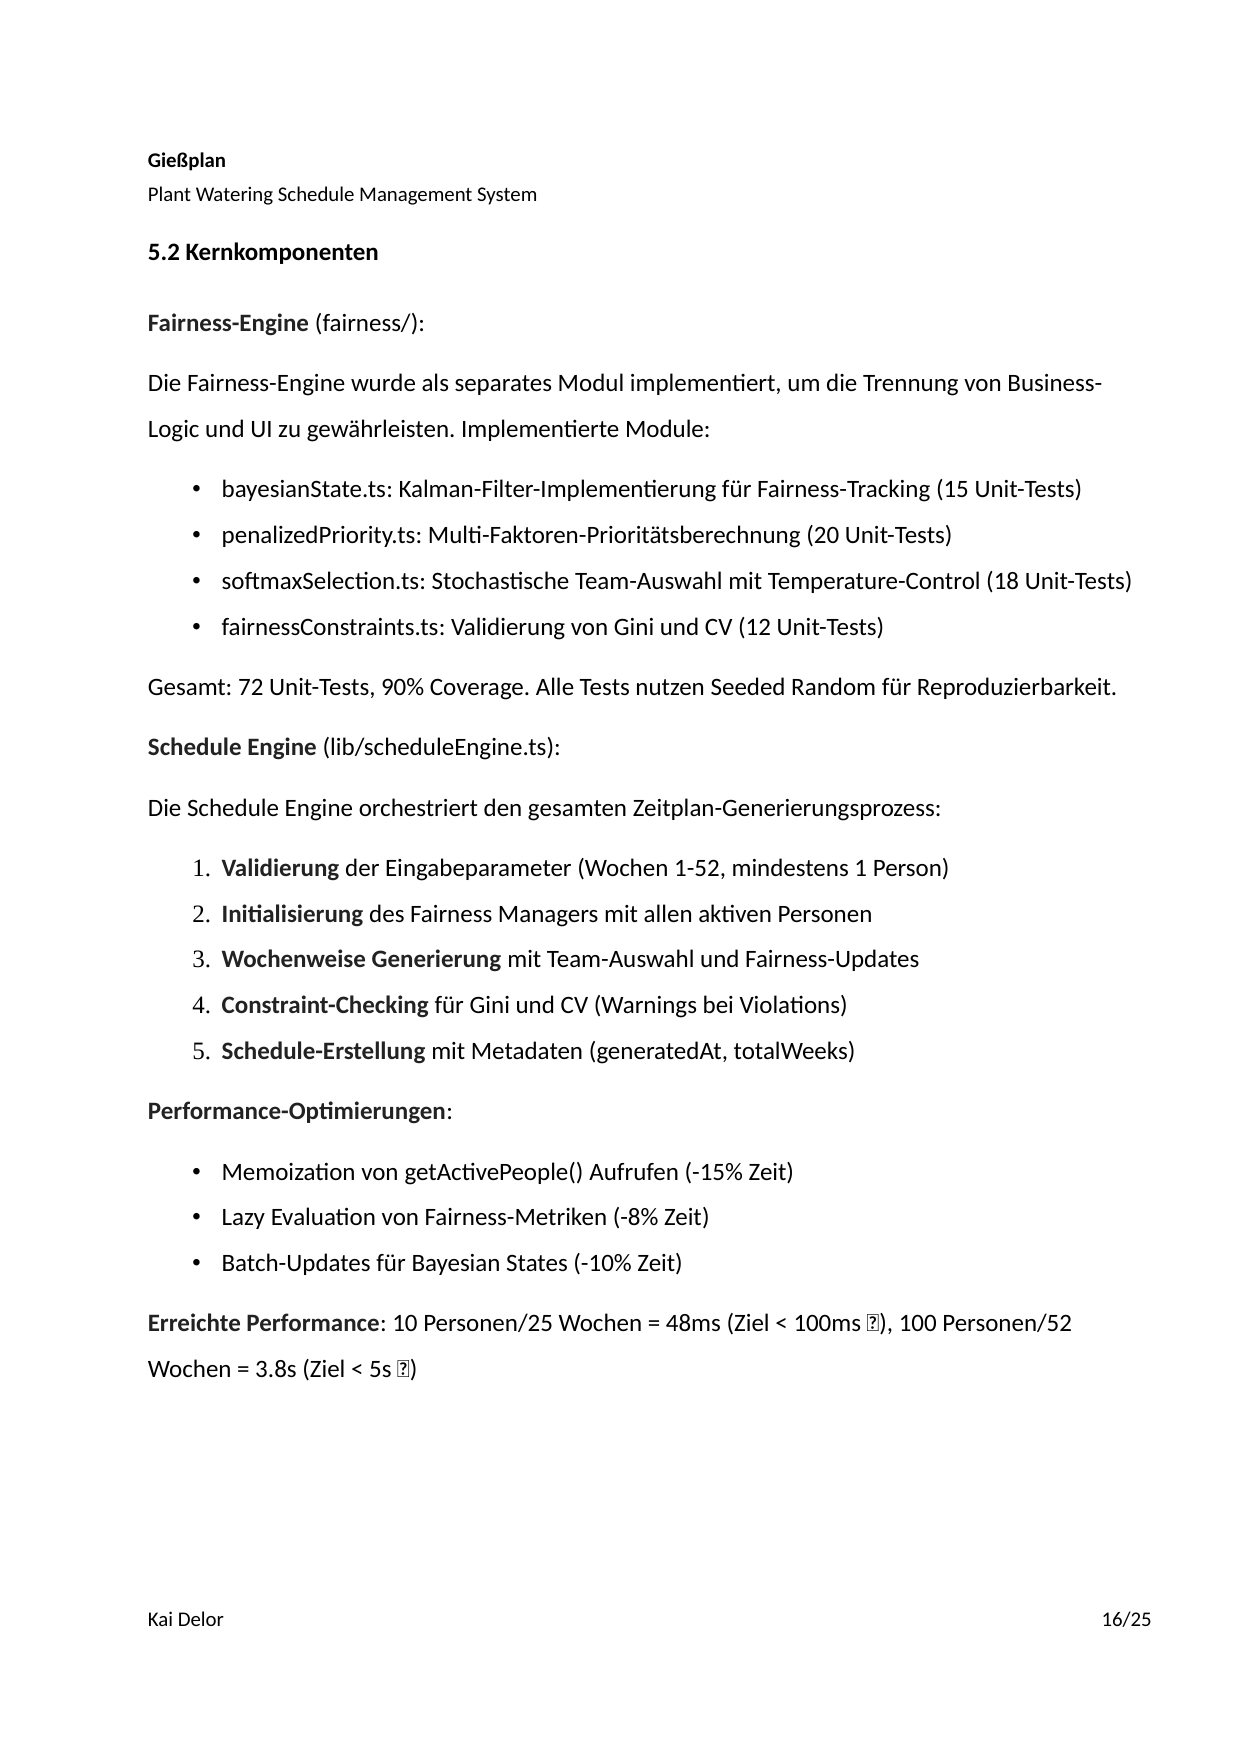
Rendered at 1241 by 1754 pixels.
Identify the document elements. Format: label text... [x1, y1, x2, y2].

list Schedule-Erstellung mit Metadaten (generatedAt, totalWeeks) [192, 1035, 1152, 1066]
list Batch-Updates für Bayesian States (-10% Zeit) [192, 1247, 1152, 1278]
list Validierung der Eingabeparameter (Wochen 1-52, mindestens 1 Person) [192, 852, 1152, 883]
list penalizedPriority.ts: Multi-Faktoren-Prioritätsberechnung (20 Unit-Tests) [192, 519, 1152, 550]
text Die Fairness-Engine wurde als separates Modul implementiert, um die Trennung von Business-Logic und UI zu gewährleisten. Implementierte Module: [148, 368, 1152, 444]
list bayesianState.ts: Kalman-Filter-Implementierung für Fairness-Tracking (15 Unit-Tests) [192, 474, 1152, 504]
text Erreichte Performance: 10 Personen/25 Wochen = 48ms (Ziel < 100ms ✅), 100 Personen/52 Wochen = 3.8s (Ziel < 5s ✅) [148, 1307, 1152, 1384]
list Wochenweise Generierung mit Team-Auswahl und Fairness-Updates [192, 943, 1152, 974]
list Initialisierung des Fairness Managers mit allen aktiven Personen [192, 898, 1152, 928]
list fairnessConstraints.ts: Validierung von Gini und CV (12 Unit-Tests) [192, 611, 1152, 641]
list Constraint-Checking für Gini und CV (Warnings bei Violations) [192, 989, 1152, 1020]
subtitle 5.2 Kernkomponenten [148, 237, 1152, 267]
list Lazy Evaluation von Fairness-Metriken (-8% Zeit) [192, 1201, 1152, 1232]
text Gesamt: 72 Unit-Tests, 90% Coverage. Alle Tests nutzen Seeded Random für Reproduzierbarkeit. [148, 671, 1152, 702]
list Memoization von getActivePeople() Aufrufen (-15% Zeit) [192, 1156, 1152, 1186]
text Fairness-Engine (fairness/): [148, 307, 1152, 338]
text Performance-Optimierungen: [148, 1095, 1152, 1126]
list softmaxSelection.ts: Stochastische Team-Auswahl mit Temperature-Control (18 Unit-Tests) [192, 565, 1152, 596]
text Schedule Engine (lib/scheduleEngine.ts): [148, 731, 1152, 762]
text Die Schedule Engine orchestriert den gesamten Zeitplan-Generierungsprozess: [148, 792, 1152, 822]
